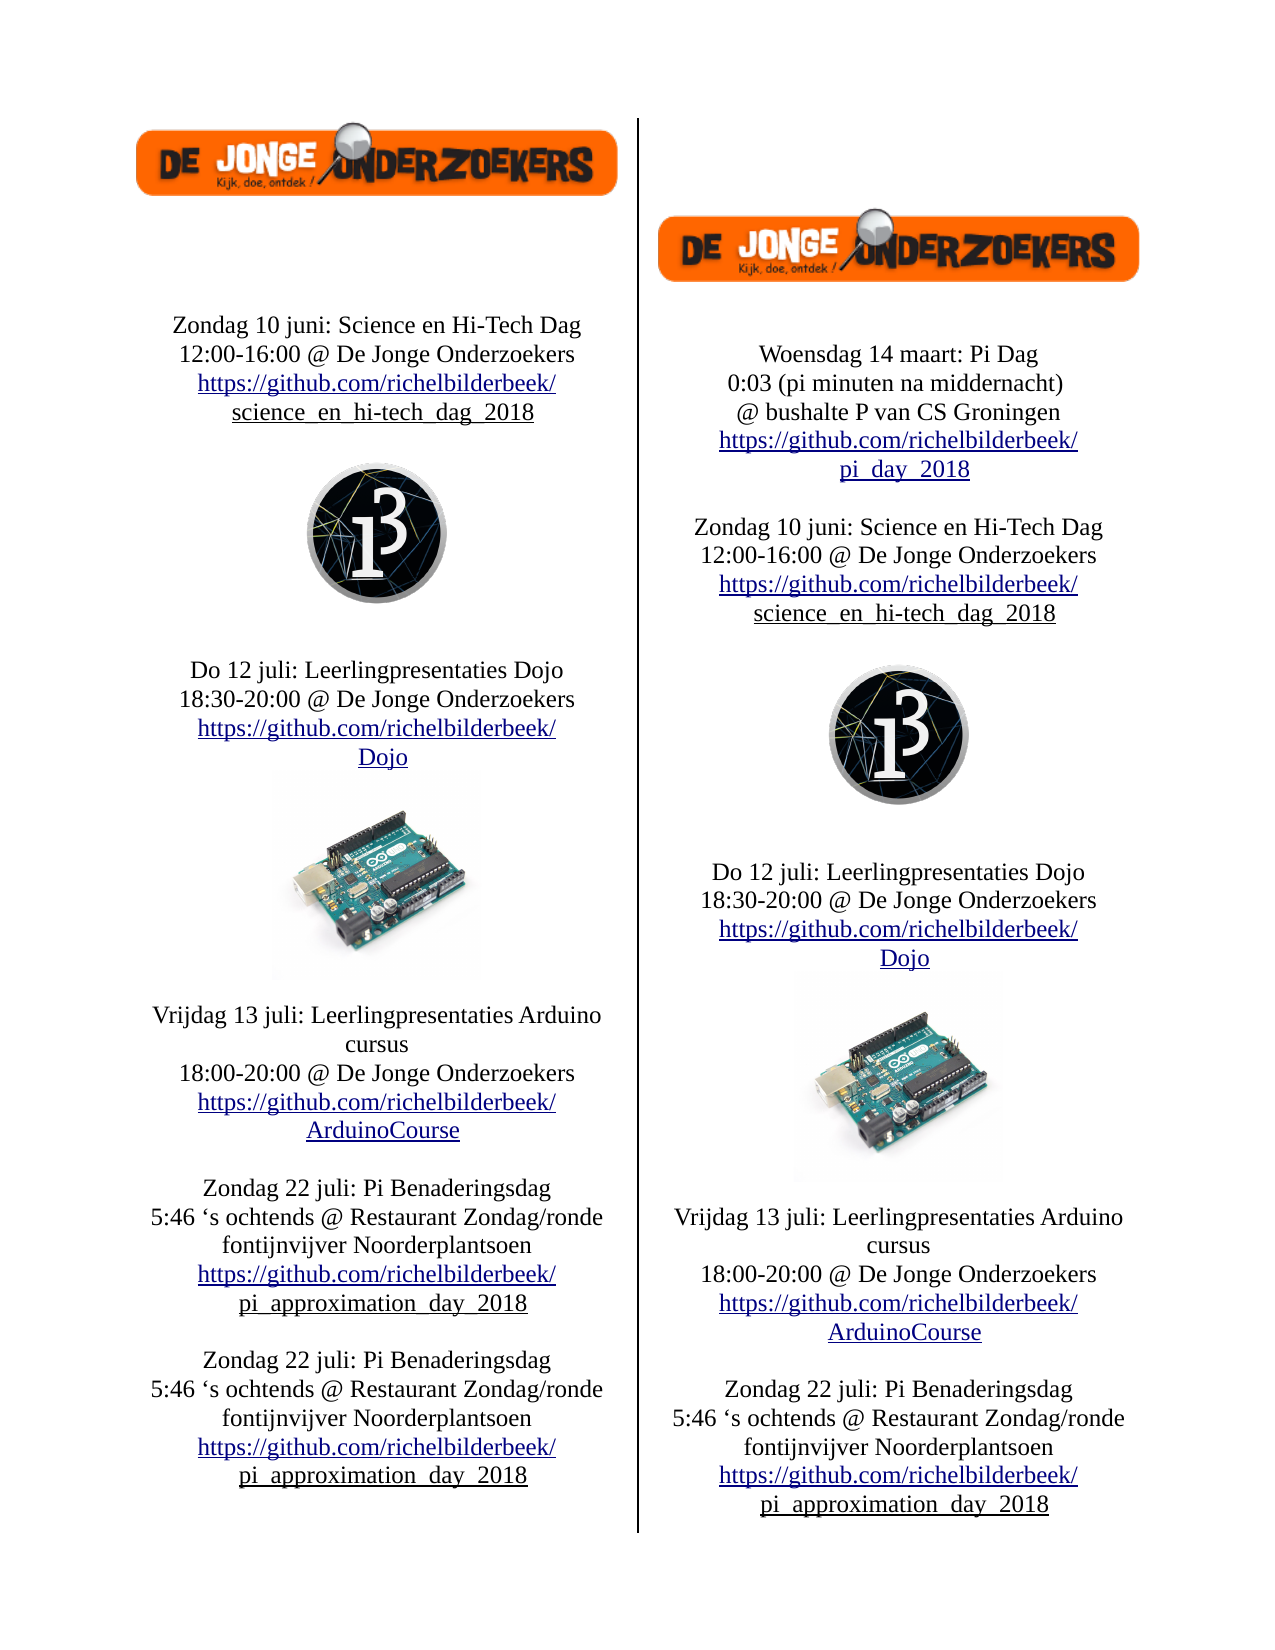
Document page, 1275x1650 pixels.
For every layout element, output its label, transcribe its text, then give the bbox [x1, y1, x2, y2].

text pi_approximation_day_2018 [118, 1460, 635, 1489]
text 18:30-20:00 @ De Jonge Onderzoekers [118, 684, 635, 713]
text 18:00-20:00 @ De Jonge Onderzoekers [640, 1259, 1157, 1288]
text https://github.com/richelbilderbeek/ [118, 1259, 635, 1288]
text pi_day_2018 [640, 454, 1157, 483]
text https://github.com/richelbilderbeek/ [640, 914, 1157, 943]
text Dojo [118, 742, 635, 770]
text Zondag 22 juli: Pi Benaderingsdag [118, 1345, 635, 1374]
text Zondag 22 juli: Pi Benaderingsdag [118, 1173, 635, 1202]
text Dojo [640, 943, 1157, 972]
text science_en_hi-tech_dag_2018 [640, 598, 1157, 627]
picture [135, 118, 618, 196]
text pi_approximation_day_2018 [640, 1489, 1157, 1518]
text Vrijdag 13 juli: Leerlingpresentaties Arduino cursus [118, 1000, 635, 1058]
text https://github.com/richelbilderbeek/ [640, 1288, 1157, 1317]
text 18:30-20:00 @ De Jonge Onderzoekers [640, 885, 1157, 914]
text 18:00-20:00 @ De Jonge Onderzoekers [118, 1058, 635, 1087]
text Zondag 10 juni: Science en Hi-Tech Dag [118, 310, 635, 339]
text science_en_hi-tech_dag_2018 [118, 397, 635, 425]
text https://github.com/richelbilderbeek/ [118, 713, 635, 742]
text @ bushalte P van CS Groningen [640, 397, 1157, 425]
picture [793, 971, 1004, 1182]
text ArduinoCourse [640, 1317, 1157, 1345]
text pi_approximation_day_2018 [118, 1288, 635, 1317]
text Woensdag 14 maart: Pi Dag [640, 339, 1157, 368]
text 0:03 (pi minuten na middernacht) [640, 368, 1157, 397]
text 5:46 ‘s ochtends @ Restaurant Zondag/ronde fontijnvijver Noorderplantsoen [118, 1374, 635, 1432]
text Vrijdag 13 juli: Leerlingpresentaties Arduino cursus [640, 1202, 1157, 1259]
text 5:46 ‘s ochtends @ Restaurant Zondag/ronde fontijnvijver Noorderplantsoen [118, 1202, 635, 1259]
text 12:00-16:00 @ De Jonge Onderzoekers [118, 339, 635, 368]
text https://github.com/richelbilderbeek/ [118, 1087, 635, 1115]
text Do 12 juli: Leerlingpresentaties Dojo [118, 655, 635, 684]
text 5:46 ‘s ochtends @ Restaurant Zondag/ronde fontijnvijver Noorderplantsoen [640, 1403, 1157, 1460]
text https://github.com/richelbilderbeek/ [640, 425, 1157, 454]
text https://github.com/richelbilderbeek/ [118, 1432, 635, 1460]
text 12:00-16:00 @ De Jonge Onderzoekers [640, 540, 1157, 569]
text Do 12 juli: Leerlingpresentaties Dojo [640, 857, 1157, 885]
text https://github.com/richelbilderbeek/ [640, 1460, 1157, 1489]
text https://github.com/richelbilderbeek/ [640, 569, 1157, 598]
picture [819, 655, 978, 814]
text https://github.com/richelbilderbeek/ [118, 368, 635, 397]
picture [297, 454, 456, 613]
text Zondag 22 juli: Pi Benaderingsdag [640, 1374, 1157, 1403]
text Zondag 10 juni: Science en Hi-Tech Dag [640, 512, 1157, 540]
picture [271, 770, 482, 980]
text ArduinoCourse [118, 1115, 635, 1144]
picture [657, 204, 1140, 282]
